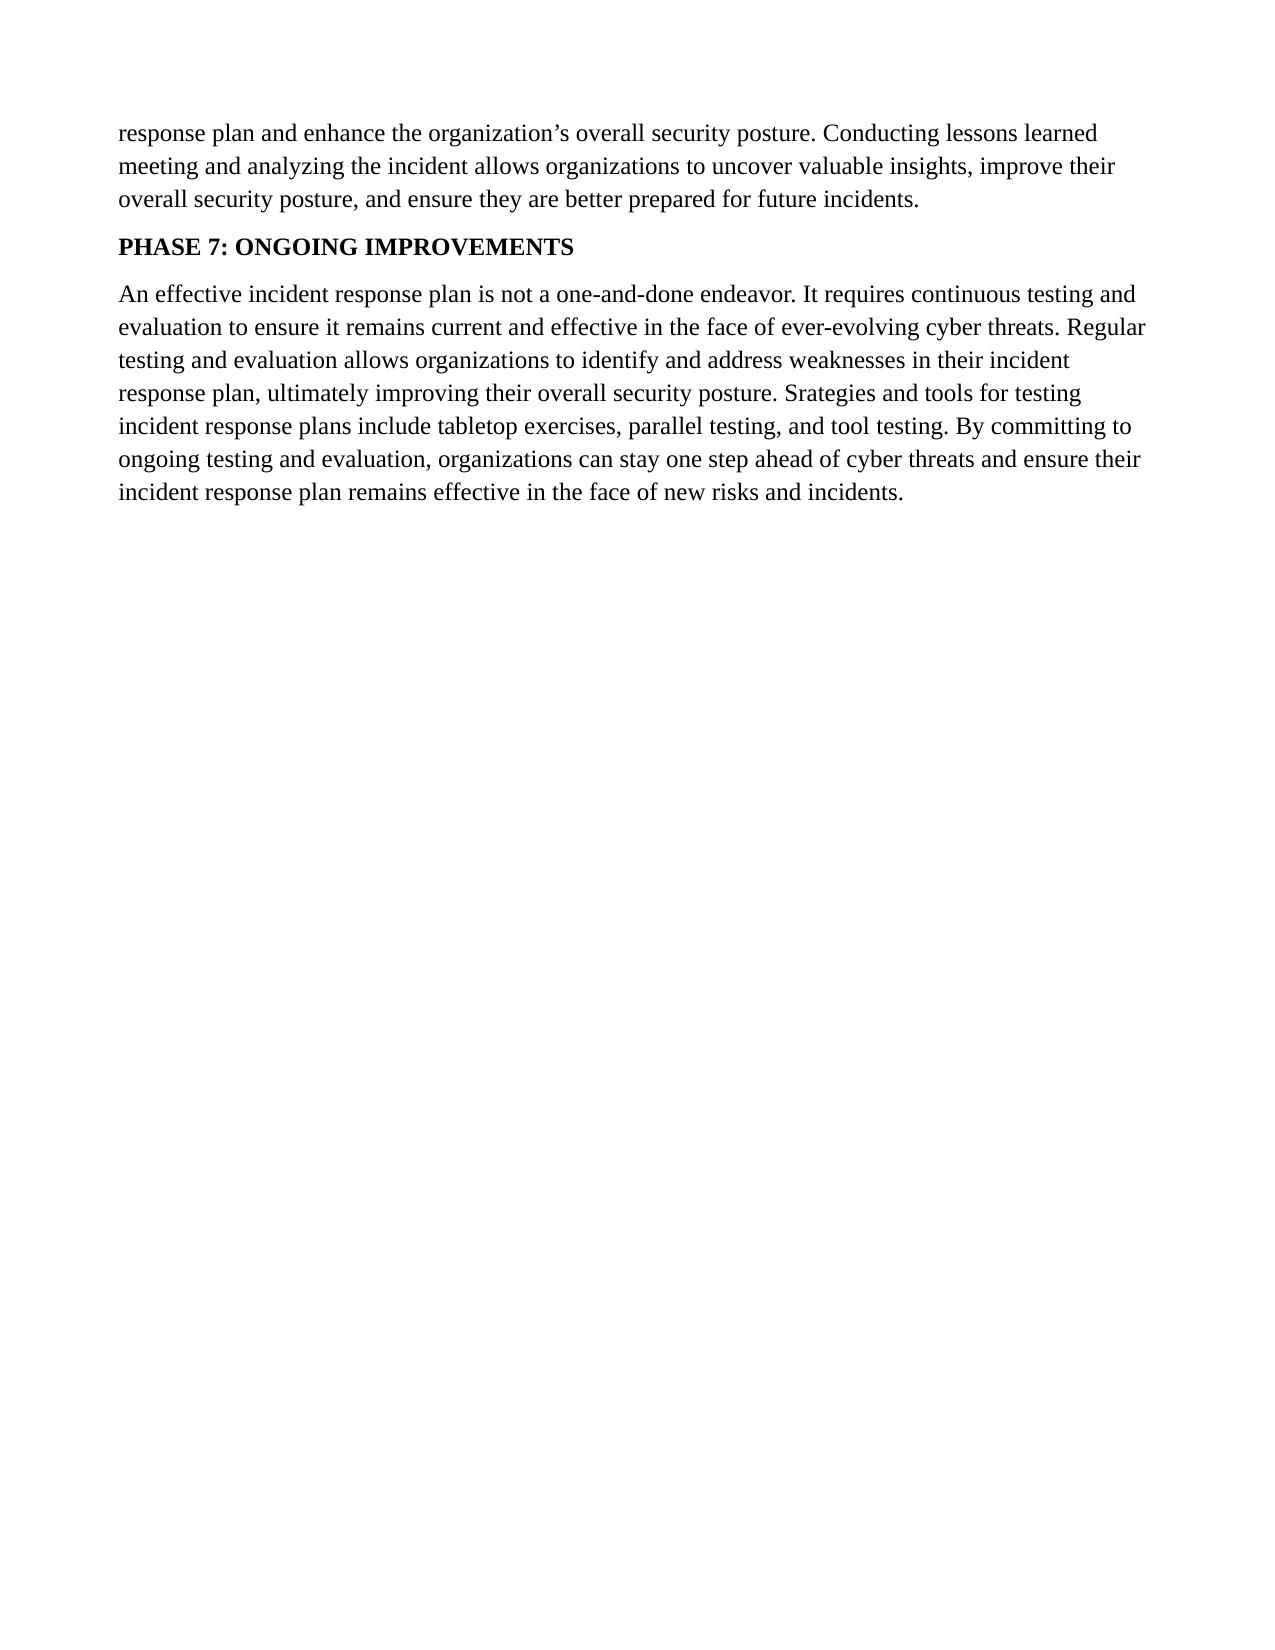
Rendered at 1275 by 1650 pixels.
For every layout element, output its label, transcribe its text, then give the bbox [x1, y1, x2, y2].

text response plan and enhance the organization’s overall security posture. Conducting lessons learned meeting and analyzing the incident allows organizations to uncover valuable insights, improve their overall security posture, and ensure they are better prepared for future incidents. [118, 118, 1157, 213]
text An effective incident response plan is not a one-and-done endeavor. It requires continuous testing and evaluation to ensure it remains current and effective in the face of ever-evolving cyber threats. Regular testing and evaluation allows organizations to identify and address weaknesses in their incident response plan, ultimately improving their overall security posture. Srategies and tools for testing incident response plans include tabletop exercises, parallel testing, and tool testing. By committing to ongoing testing and evaluation, organizations can stay one step ahead of cyber threats and ensure their incident response plan remains effective in the face of new risks and incidents. [118, 279, 1157, 506]
text PHASE 7: ONGOING IMPROVEMENTS [118, 232, 1157, 261]
